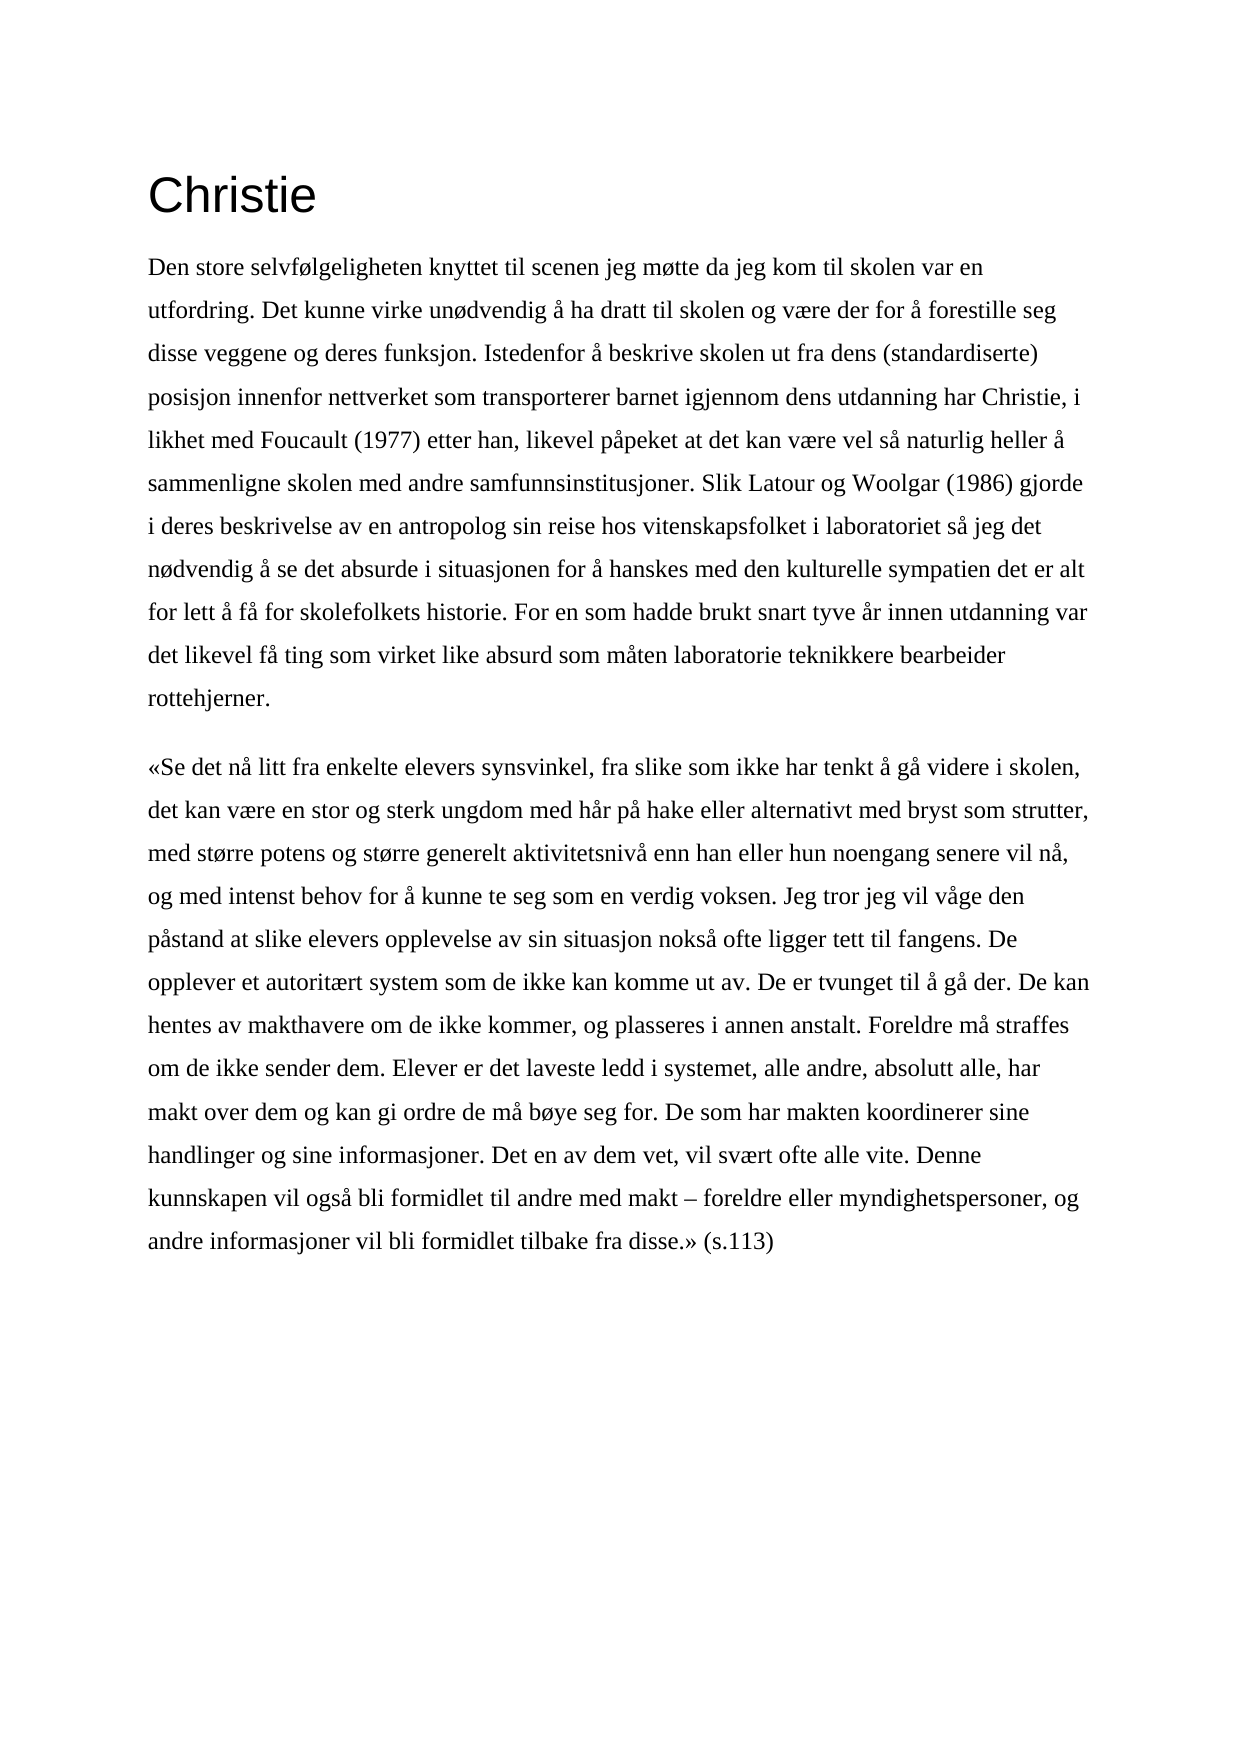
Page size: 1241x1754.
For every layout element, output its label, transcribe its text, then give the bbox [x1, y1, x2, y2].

text Den store selvfølgeligheten knyttet til scenen jeg møtte da jeg kom til skolen var en utfordring. Det kunne virke unødvendig å ha dratt til skolen og være der for å forestille seg disse veggene og deres funksjon. Istedenfor å beskrive skolen ut fra dens (standardiserte) posisjon innenfor nettverket som transporterer barnet igjennom dens utdanning har Christie, i likhet med Foucault (1977) etter han, likevel påpeket at det kan være vel så naturlig heller å sammenligne skolen med andre samfunnsinstitusjoner. Slik Latour og Woolgar (1986) gjorde i deres beskrivelse av en antropolog sin reise hos vitenskapsfolket i laboratoriet så jeg det nødvendig å se det absurde i situasjonen for å hanskes med den kulturelle sympatien det er alt for lett å få for skolefolkets historie. For en som hadde brukt snart tyve år innen utdanning var det likevel få ting som virket like absurd som måten laboratorie teknikkere bearbeider rottehjerner. [148, 252, 1092, 712]
text «Se det nå litt fra enkelte elevers synsvinkel, fra slike som ikke har tenkt å gå videre i skolen, det kan være en stor og sterk ungdom med hår på hake eller alternativt med bryst som strutter, med større potens og større generelt aktivitetsnivå enn han eller hun noengang senere vil nå, og med intenst behov for å kunne te seg som en verdig voksen. Jeg tror jeg vil våge den påstand at slike elevers opplevelse av sin situasjon nokså ofte ligger tett til fangens. De opplever et autoritært system som de ikke kan komme ut av. De er tvunget til å gå der. De kan hentes av makthavere om de ikke kommer, og plasseres i annen anstalt. Foreldre må straffes om de ikke sender dem. Elever er det laveste ledd i systemet, alle andre, absolutt alle, har makt over dem og kan gi ordre de må bøye seg for. De som har makten koordinerer sine handlinger og sine informasjoner. Det en av dem vet, vil svært ofte alle vite. Denne kunnskapen vil også bli formidlet til andre med makt – foreldre eller myndighetspersoner, og andre informasjoner vil bli formidlet tilbake fra disse.» (s.113) [148, 752, 1092, 1255]
subtitle Christie [148, 165, 1092, 223]
